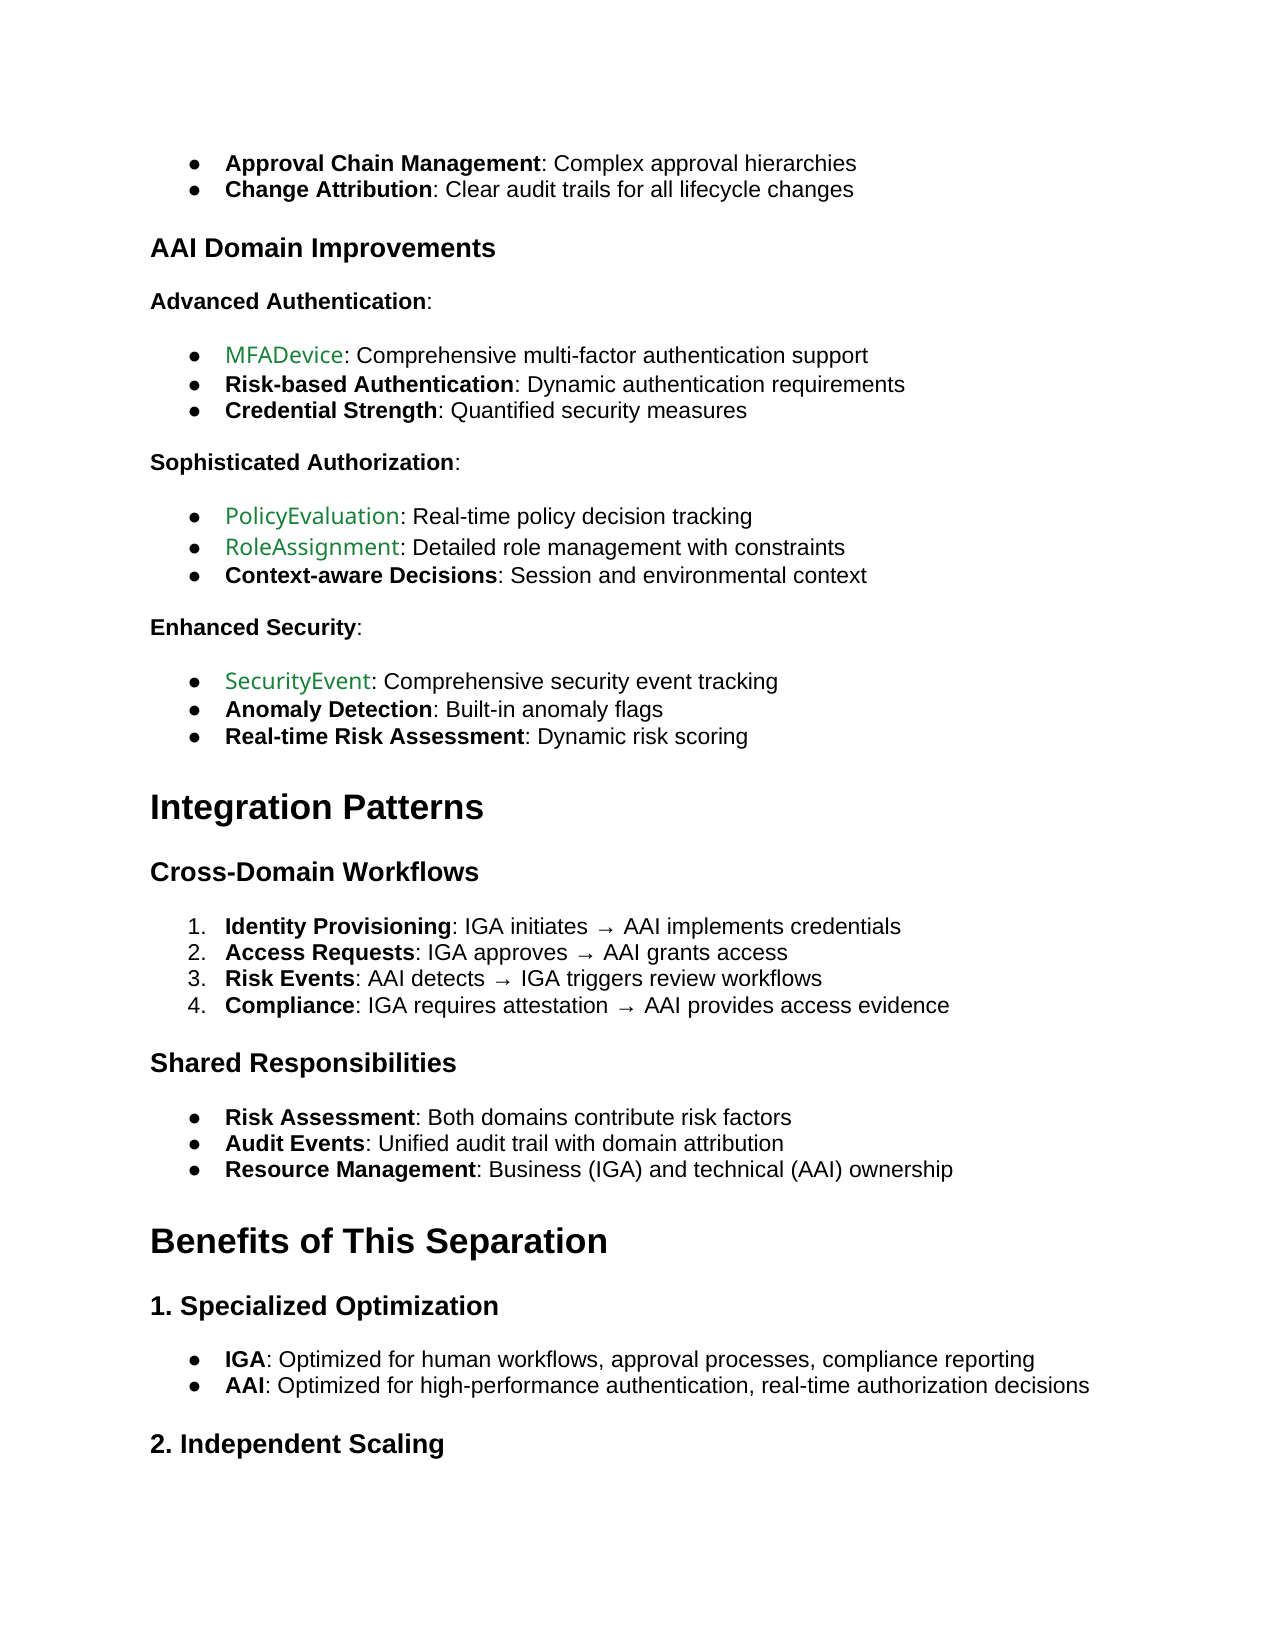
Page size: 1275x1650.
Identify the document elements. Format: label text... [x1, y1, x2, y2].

list SecurityEvent: Comprehensive security event tracking [187, 665, 1125, 696]
list IGA: Optimized for human workflows, approval processes, compliance reporting [187, 1346, 1125, 1372]
list AAI: Optimized for high-performance authentication, real-time authorization decisions [187, 1372, 1125, 1399]
subtitle AAI Domain Improvements [150, 232, 1125, 263]
subtitle Integration Patterns [150, 786, 1125, 827]
subtitle Shared Responsibilities [150, 1047, 1125, 1078]
list PolicyEvaluation: Real-time policy decision tracking [187, 500, 1125, 531]
subtitle Cross-Domain Workflows [150, 856, 1125, 888]
text Enhanced Security: [150, 614, 1125, 640]
list Resource Management: Business (IGA) and technical (AAI) ownership [187, 1156, 1125, 1182]
subtitle Benefits of This Separation [150, 1220, 1125, 1261]
subtitle 1. Specialized Optimization [150, 1290, 1125, 1321]
list Context-aware Decisions: Session and environmental context [187, 562, 1125, 589]
list Change Attribution: Clear audit trails for all lifecycle changes [187, 176, 1125, 203]
list Risk Assessment: Both domains contribute risk factors [187, 1103, 1125, 1130]
list Anomaly Detection: Built-in anomaly flags [187, 696, 1125, 723]
subtitle 2. Independent Scaling [150, 1428, 1125, 1459]
list Audit Events: Unified audit trail with domain attribution [187, 1130, 1125, 1156]
text Advanced Authentication: [150, 288, 1125, 314]
list Identity Provisioning: IGA initiates → AAI implements credentials [187, 913, 1125, 939]
text Sophisticated Authorization: [150, 448, 1125, 475]
list Access Requests: IGA approves → AAI grants access [187, 939, 1125, 965]
list Risk Events: AAI detects → IGA triggers review workflows [187, 965, 1125, 992]
list Real-time Risk Assessment: Dynamic risk scoring [187, 723, 1125, 749]
list RoleAssignment: Detailed role management with constraints [187, 531, 1125, 562]
list Credential Strength: Quantified security measures [187, 397, 1125, 423]
list MFADevice: Comprehensive multi-factor authentication support [187, 339, 1125, 371]
list Risk-based Authentication: Dynamic authentication requirements [187, 371, 1125, 397]
list Compliance: IGA requires attestation → AAI provides access evidence [187, 992, 1125, 1018]
list Approval Chain Management: Complex approval hierarchies [187, 150, 1125, 176]
